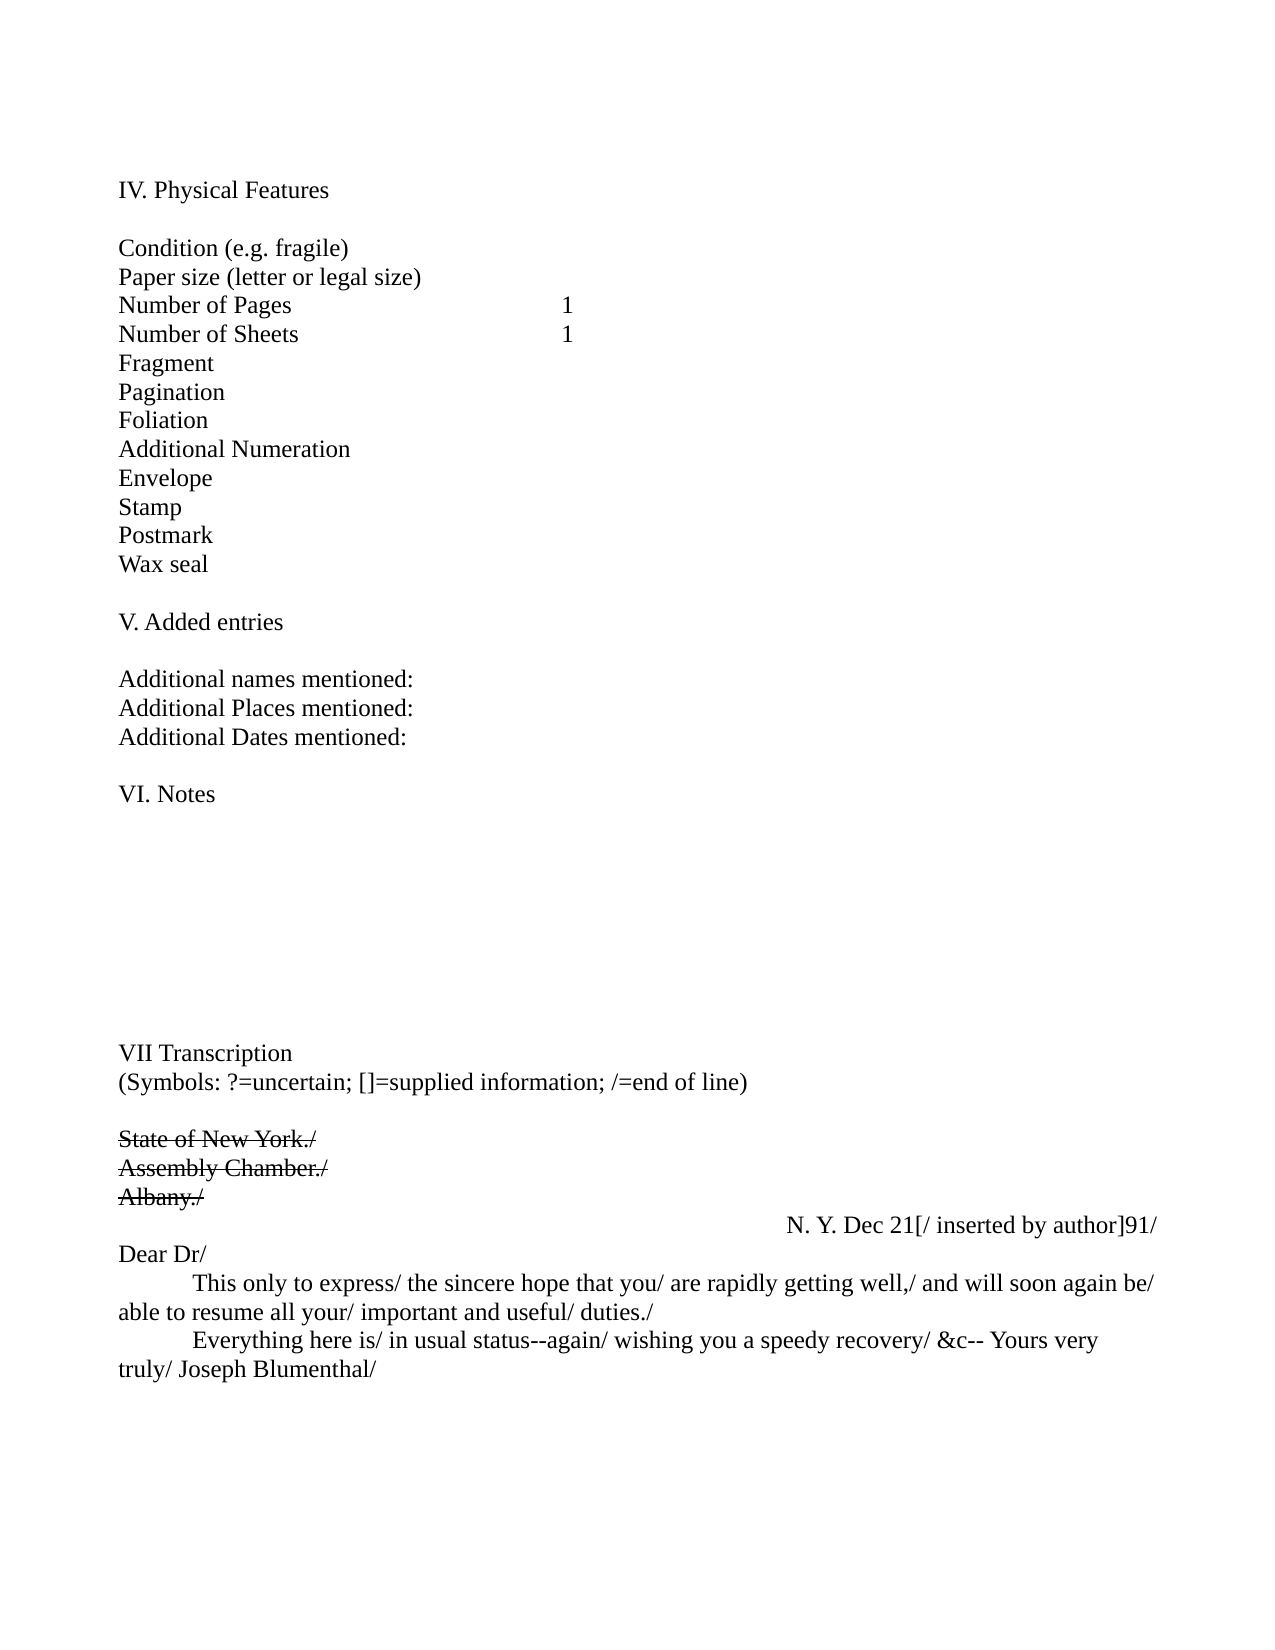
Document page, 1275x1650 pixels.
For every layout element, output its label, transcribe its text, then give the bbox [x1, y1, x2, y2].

text Number of Sheets 1 [118, 319, 1157, 348]
text Number of Pages 1 [118, 291, 1157, 319]
text Paper size (letter or legal size) [118, 262, 1157, 291]
text Additional names mentioned: [118, 664, 1157, 693]
text Dear Dr/ [118, 1239, 1157, 1268]
text Fragment [118, 348, 1157, 377]
text State of New York./ [118, 1124, 1157, 1153]
text Additional Places mentioned: [118, 693, 1157, 722]
text Condition (e.g. fragile) [118, 233, 1157, 262]
text Postma rk [118, 521, 1157, 549]
text This only to express/ the sincere hope that you/ are rapidly getting well,/ and will soon again be/ able to resume all your/ important and useful/ duties./ [118, 1268, 1157, 1326]
text IV. Physical Features [118, 176, 1157, 204]
text Pagination [118, 377, 1157, 406]
text N. Y. Dec 21[/ inserted by author]91/ [118, 1211, 1157, 1239]
text Envelope [118, 463, 1157, 492]
text VI. Notes [118, 779, 1157, 808]
text VII Transcription [118, 1038, 1157, 1067]
text Additional Numeration [118, 434, 1157, 463]
text (Symbols: ?=uncertain; []=supplied information; /=end of line) [118, 1067, 1157, 1096]
text Additional Dates mentioned: [118, 722, 1157, 751]
text Stamp [118, 492, 1157, 521]
text Wax seal [118, 549, 1157, 578]
text V. Added entries [118, 607, 1157, 636]
text Albany./ [118, 1182, 1157, 1211]
text Assembly Chamber./ [118, 1153, 1157, 1182]
text Everything here is/ in usual status--again/ wishing you a speedy recovery/ &c-- Yours very truly/ Joseph Blumenthal/ [118, 1326, 1157, 1383]
text Foliation [118, 406, 1157, 434]
